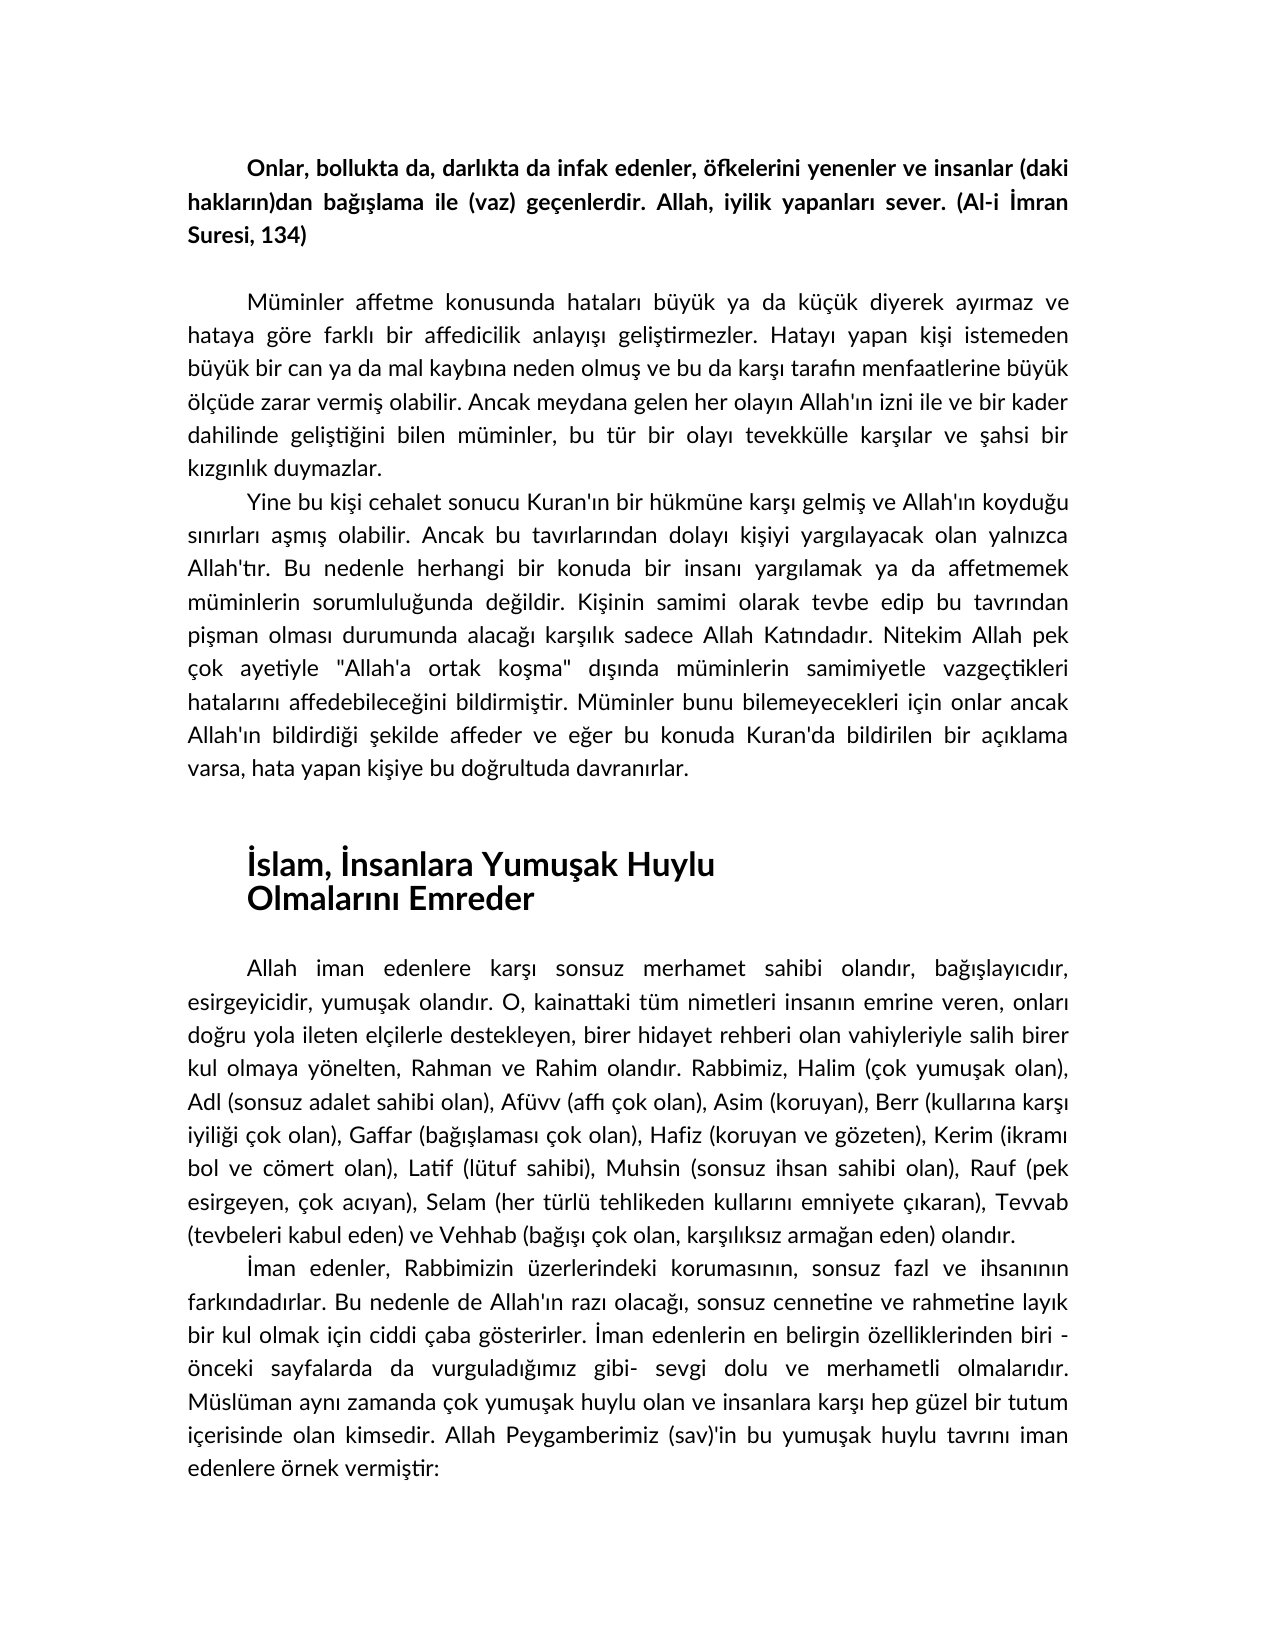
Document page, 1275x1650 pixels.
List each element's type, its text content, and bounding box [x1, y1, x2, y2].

text Olmalarını Emreder [187, 883, 1070, 917]
text Müminler affetme konusunda hataları büyük ya da küçük diyerek ayırmaz ve hataya göre farklı bir affedicilik anlayışı geliştirmezler. Hatayı yapan kişi istemeden büyük bir can ya da mal kaybına neden olmuş ve bu da karşı tarafın menfaatlerine büyük ölçüde zarar vermiş olabilir. Ancak meydana gelen her olayın Allah'ın izni ile ve bir kader dahilinde geliştiğini bilen müminler, bu tür bir olayı tevekkülle karşılar ve şahsi bir kızgınlık duymazlar. [187, 283, 1070, 483]
text İman edenler, Rabbimizin üzerlerindeki korumasının, sonsuz fazl ve ihsanının farkındadırlar. Bu nedenle de Allah'ın razı olacağı, sonsuz cennetine ve rahmetine layık bir kul olmak için ciddi çaba gösterirler. İman edenlerin en belirgin özelliklerinden biri -önceki sayfalarda da vurguladığımız gibi- sevgi dolu ve merhametli olmalarıdır. Müslüman aynı zamanda çok yumuşak huylu olan ve insanlara karşı hep güzel bir tutum içerisinde olan kimsedir. Allah Peygamberimiz (sav)'in bu yumuşak huylu tavrını iman edenlere örnek vermiştir: [187, 1250, 1070, 1483]
text Onlar, bollukta da, darlıkta da infak edenler, öfkelerini yenenler ve insanlar (daki hakların)dan bağışlama ile (vaz) geçenlerdir. Allah, iyilik yapanları sever. (Al-i İmran Suresi, 134) [187, 150, 1070, 250]
text Yine bu kişi cehalet sonucu Kuran'ın bir hükmüne karşı gelmiş ve Allah'ın koyduğu sınırları aşmış olabilir. Ancak bu tavırlarından dolayı kişiyi yargılayacak olan yalnızca Allah'tır. Bu nedenle herhangi bir konuda bir insanı yargılamak ya da affetmemek müminlerin sorumluluğunda değildir. Kişinin samimi olarak tevbe edip bu tavrından pişman olması durumunda alacağı karşılık sadece Allah Katındadır. Nitekim Allah pek çok ayetiyle "Allah'a ortak koşma" dışında müminlerin samimiyetle vazgeçtikleri hatalarını affedebileceğini bildirmiştir. Müminler bunu bilemeyecekleri için onlar ancak Allah'ın bildirdiği şekilde affeder ve eğer bu konuda Kuran'da bildirilen bir açıklama varsa, hata yapan kişiye bu doğrultuda davranırlar. [187, 483, 1070, 783]
text İslam, İnsanlara Yumuşak Huylu [187, 850, 1070, 883]
text Allah iman edenlere karşı sonsuz merhamet sahibi olandır, bağışlayıcıdır, esirgeyicidir, yumuşak olandır. O, kainattaki tüm nimetleri insanın emrine veren, onları doğru yola ileten elçilerle destekleyen, birer hidayet rehberi olan vahiyleriyle salih birer kul olmaya yönelten, Rahman ve Rahim olandır. Rabbimiz, Halim (çok yumuşak olan), Adl (sonsuz adalet sahibi olan), Afüvv (affı çok olan), Asim (koruyan), Berr (kullarına karşı iyiliği çok olan), Gaffar (bağışlaması çok olan), Hafiz (koruyan ve gözeten), Kerim (ikramı bol ve cömert olan), Latif (lütuf sahibi), Muhsin (sonsuz ihsan sahibi olan), Rauf (pek esirgeyen, çok acıyan), Selam (her türlü tehlikeden kullarını emniyete çıkaran), Tevvab (tevbeleri kabul eden) ve Vehhab (bağışı çok olan, karşılıksız armağan eden) olandır. [187, 950, 1070, 1250]
